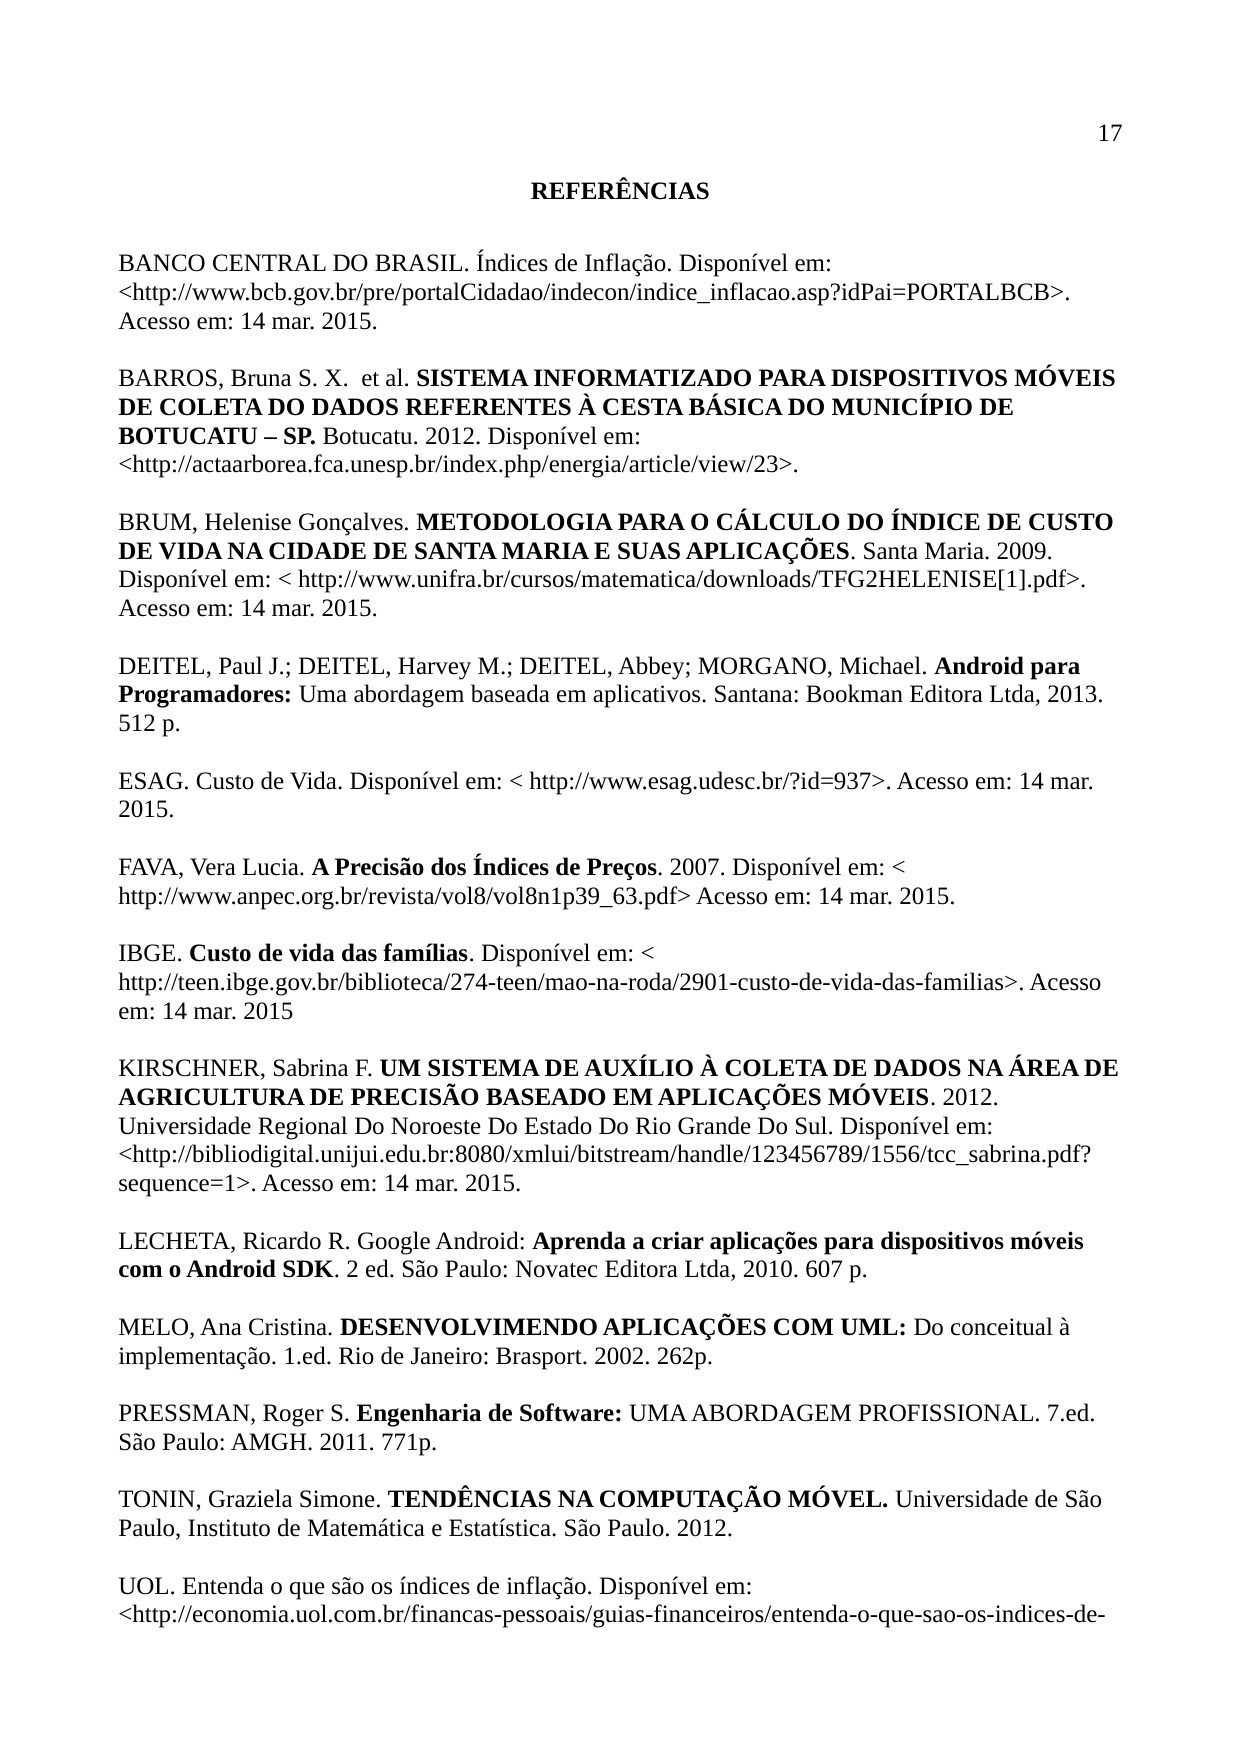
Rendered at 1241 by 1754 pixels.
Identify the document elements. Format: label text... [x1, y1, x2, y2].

text BRUM, Helenise Gonçalves. METODOLOGIA PARA O CÁLCULO DO ÍNDICE DE CUSTO DE VIDA NA CIDADE DE SANTA MARIA E SUAS APLICAÇÕES. Santa Maria. 2009. Disponível em: < http://www.unifra.br/cursos/matematica/downloads/TFG2HELENISE[1].pdf>. Acesso em: 14 mar. 2015. [118, 507, 1122, 622]
text ESAG. Custo de Vida. Disponível em: < http://www.esag.udesc.br/?id=937>. Acesso em: 14 mar. 2015. [118, 766, 1122, 823]
text FAVA, Vera Lucia. A Precisão dos Índices de Preços. 2007. Disponível em: < http://www.anpec.org.br/revista/vol8/vol8n1p39_63.pdf> Acesso em: 14 mar. 2015. [118, 852, 1122, 909]
text IBGE. Custo de vida das famílias. Disponível em: < http://teen.ibge.gov.br/biblioteca/274-teen/mao-na-roda/2901-custo-de-vida-das-familias>. Acesso em: 14 mar. 2015 [118, 938, 1122, 1024]
text DEITEL, Paul J.; DEITEL, Harvey M.; DEITEL, Abbey; MORGANO, Michael. Android para Programadores: Uma abordagem baseada em aplicativos. Santana: Bookman Editora Ltda, 2013. 512 p. [118, 651, 1122, 737]
text BARROS, Bruna S. X. et al. SISTEMA INFORMATIZADO PARA DISPOSITIVOS MÓVEIS DE COLETA DO DADOS REFERENTES À CESTA BÁSICA DO MUNICÍPIO DE BOTUCATU – SP. Botucatu. 2012. Disponível em: <http://actaarborea.fca.unesp.br/index.php/energia/article/view/23>. [118, 363, 1122, 478]
text KIRSCHNER, Sabrina F. UM SISTEMA DE AUXÍLIO À COLETA DE DADOS NA ÁREA DE AGRICULTURA DE PRECISÃO BASEADO EM APLICAÇÕES MÓVEIS. 2012. Universidade Regional Do Noroeste Do Estado Do Rio Grande Do Sul. Disponível em: <http://bibliodigital.unijui.edu.br:8080/xmlui/bitstream/handle/123456789/1556/tcc_sabrina.pdf?sequence=1>. Acesso em: 14 mar. 2015. [118, 1053, 1122, 1197]
subtitle REFERÊNCIAS [118, 176, 1122, 205]
text PRESSMAN, Roger S. Engenharia de Software: UMA ABORDAGEM PROFISSIONAL. 7.ed. São Paulo: AMGH. 2011. 771p. [118, 1398, 1122, 1456]
text BANCO CENTRAL DO BRASIL. Índices de Inflação. Disponível em: <http://www.bcb.gov.br/pre/portalCidadao/indecon/indice_inflacao.asp?idPai=PORTALBCB>. Acesso em: 14 mar. 2015. [118, 248, 1122, 334]
text LECHETA, Ricardo R. Google Android: Aprenda a criar aplicações para dispositivos móveis com o Android SDK. 2 ed. São Paulo: Novatec Editora Ltda, 2010. 607 p. [118, 1226, 1122, 1283]
text UOL. Entenda o que são os índices de inflação. Disponível em: <http://economia.uol.com.br/financas-pessoais/guias-financeiros/entenda-o-que-sao-os-indices-de- [118, 1571, 1122, 1628]
text TONIN, Graziela Simone. TENDÊNCIAS NA COMPUTAÇÃO MÓVEL. Universidade de São Paulo, Instituto de Matemática e Estatística. São Paulo. 2012. [118, 1484, 1122, 1542]
text MELO, Ana Cristina. DESENVOLVIMENDO APLICAÇÕES COM UML: Do conceitual à implementação. 1.ed. Rio de Janeiro: Brasport. 2002. 262p. [118, 1312, 1122, 1369]
